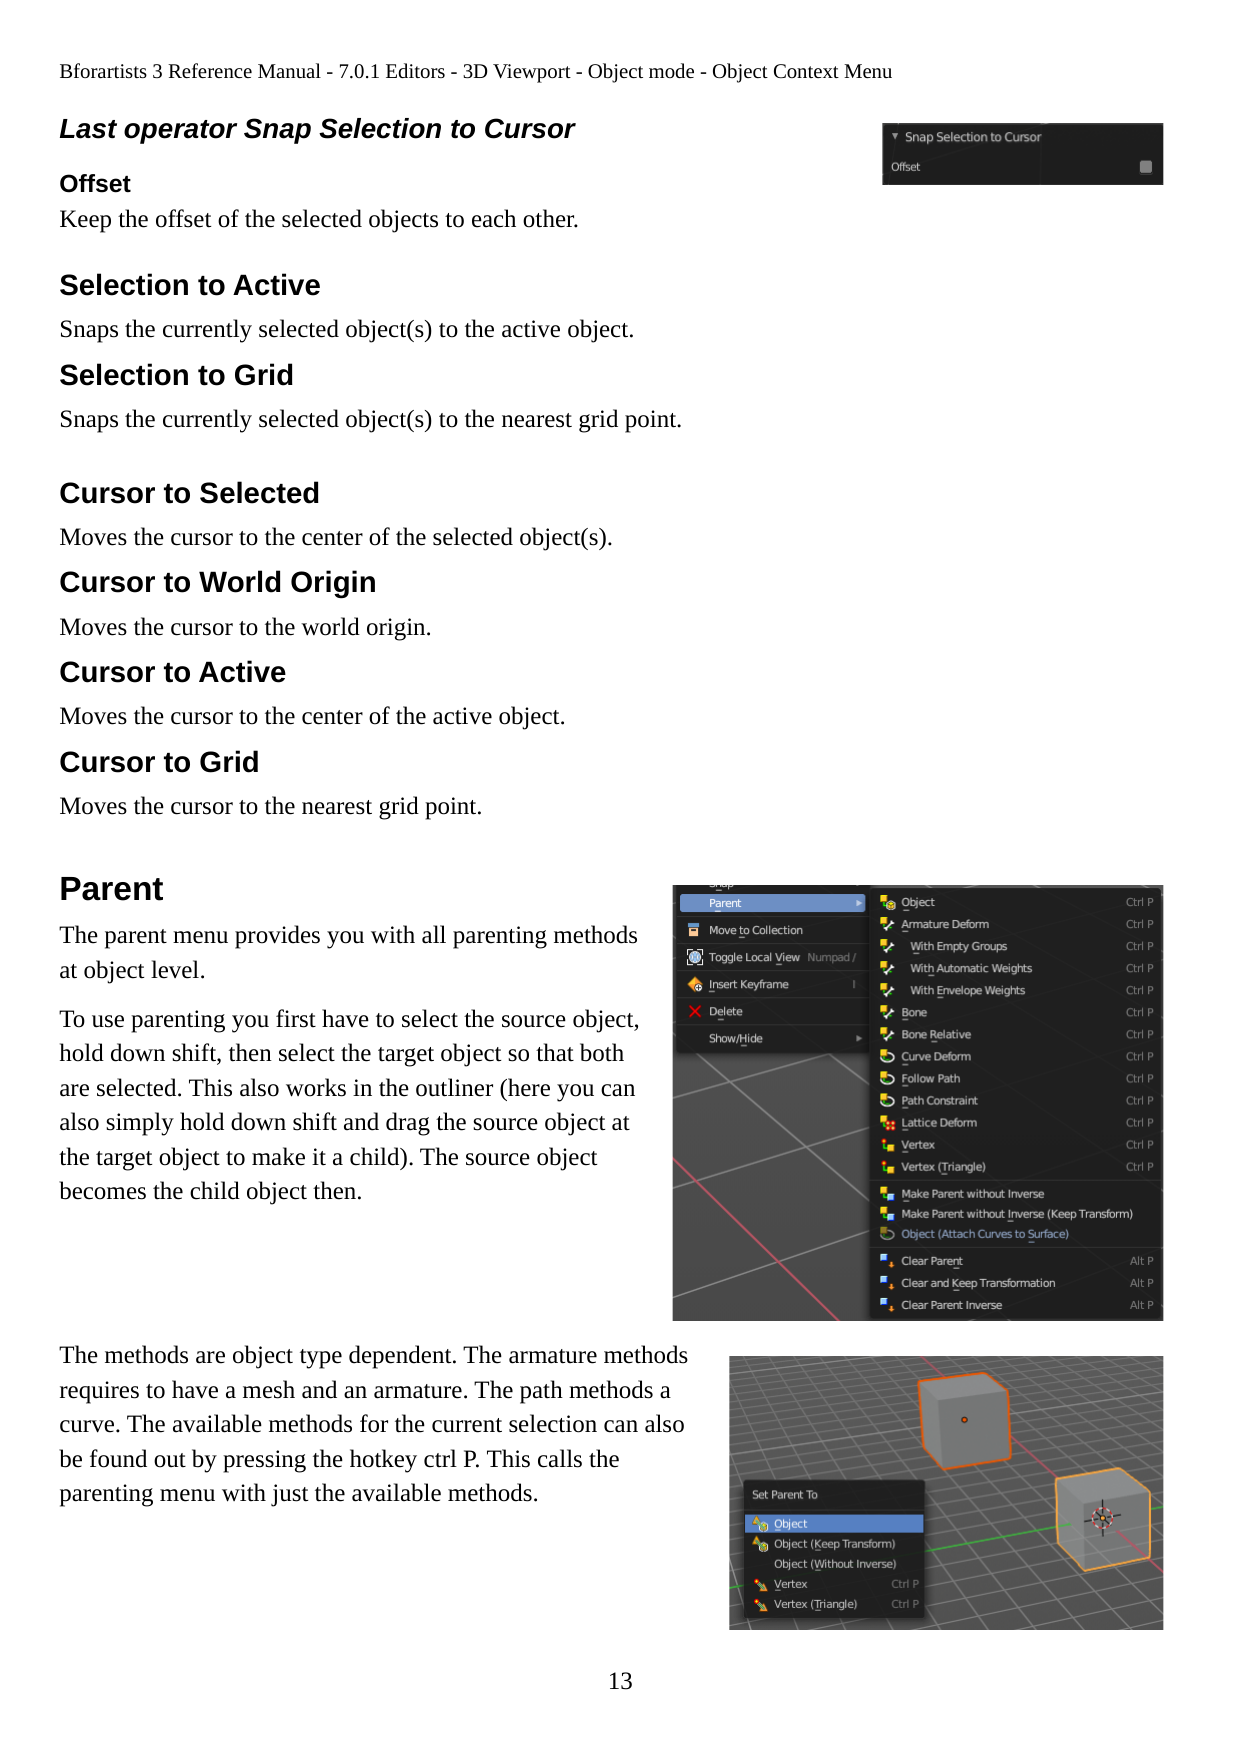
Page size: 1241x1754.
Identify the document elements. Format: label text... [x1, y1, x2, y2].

text Snaps the currently selected object(s) to the nearest grid point. [59, 404, 1181, 432]
picture [882, 123, 1164, 185]
text Moves the cursor to the world origin. [59, 612, 1181, 640]
subtitle Selection to Active [59, 268, 1181, 302]
text The methods are object type dependent. The armature methods requires to have a mesh and an armature. The path methods a curve. The available methods for the current selection can also be found out by pressing the hotkey ctrl P. This calls the parenting menu with just the available methods. [59, 1340, 1181, 1507]
subtitle Cursor to World Origin [59, 565, 1181, 599]
subtitle Cursor to Selected [59, 476, 1181, 509]
text Moves the cursor to the center of the selected object(s). [59, 522, 1181, 551]
picture [672, 885, 1164, 1321]
subtitle Offset [59, 169, 1181, 198]
text Moves the cursor to the center of the active object. [59, 701, 1181, 730]
text The parent menu provides you with all parenting methods at object level. [59, 920, 672, 983]
text Keep the offset of the selected objects to each other. [59, 204, 1181, 233]
subtitle Cursor to Active [59, 655, 1181, 689]
text Snaps the currently selected object(s) to the active object. [59, 314, 1181, 343]
subtitle Selection to Grid [59, 357, 1181, 391]
subtitle Cursor to Grid [59, 744, 1181, 778]
text Moves the cursor to the nearest grid point. [59, 791, 1181, 819]
text To use parenting you first have to select the source object, hold down shift, then select the target object so that both are selected. This also works in the outliner (here you can also simply hold down shift and drag the source object at the target object to make it a child). The source object becomes the child object then. [59, 1004, 672, 1205]
picture [729, 1356, 1164, 1630]
subtitle Last operator Snap Selection to Cursor [59, 113, 1181, 144]
subtitle Parent [59, 869, 1181, 908]
